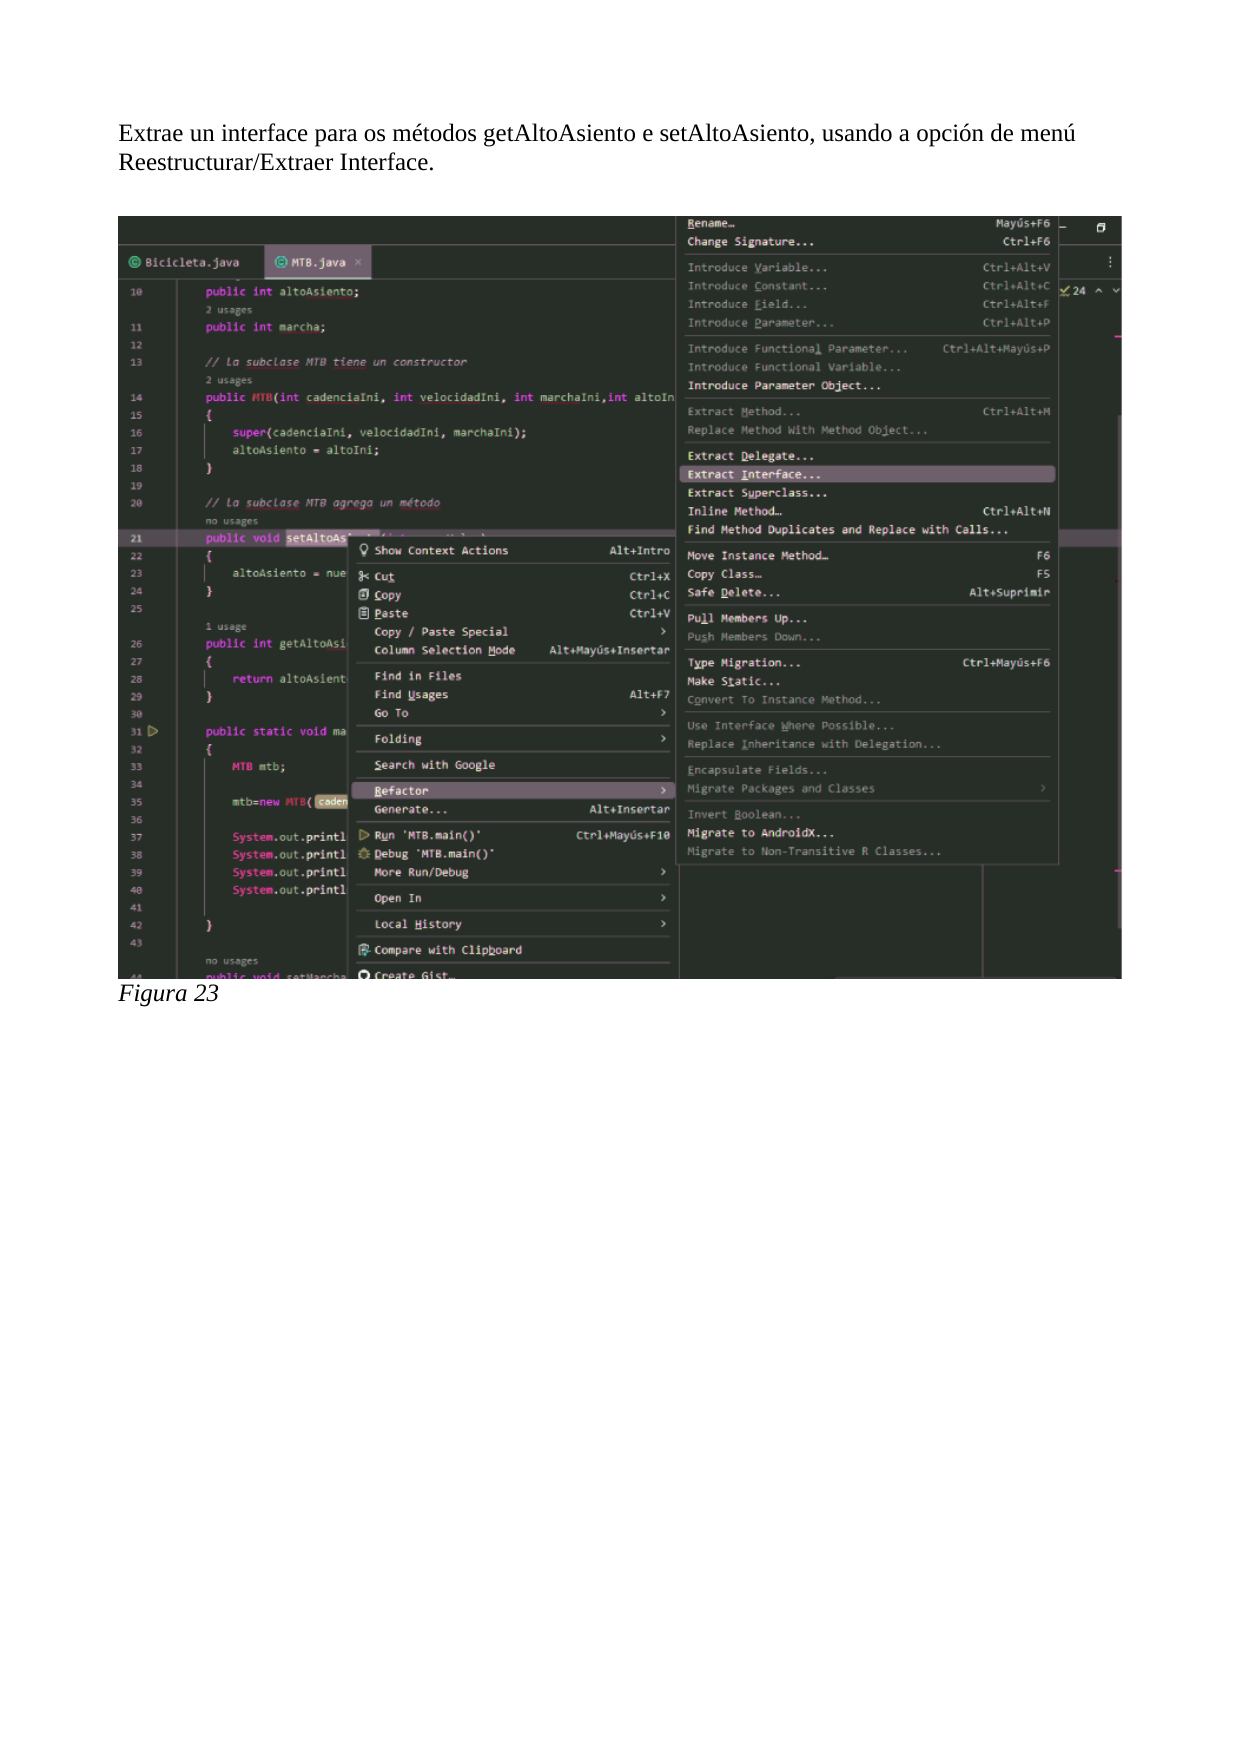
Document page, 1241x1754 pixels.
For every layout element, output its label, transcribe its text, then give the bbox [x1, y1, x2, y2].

picture [118, 216, 1123, 979]
text Extrae un interface para os métodos getAltoAsiento e setAltoAsiento, usando a opción de menú Reestructurar/Extraer Interface. [118, 118, 1122, 176]
text Figura 23 [118, 979, 1122, 1007]
